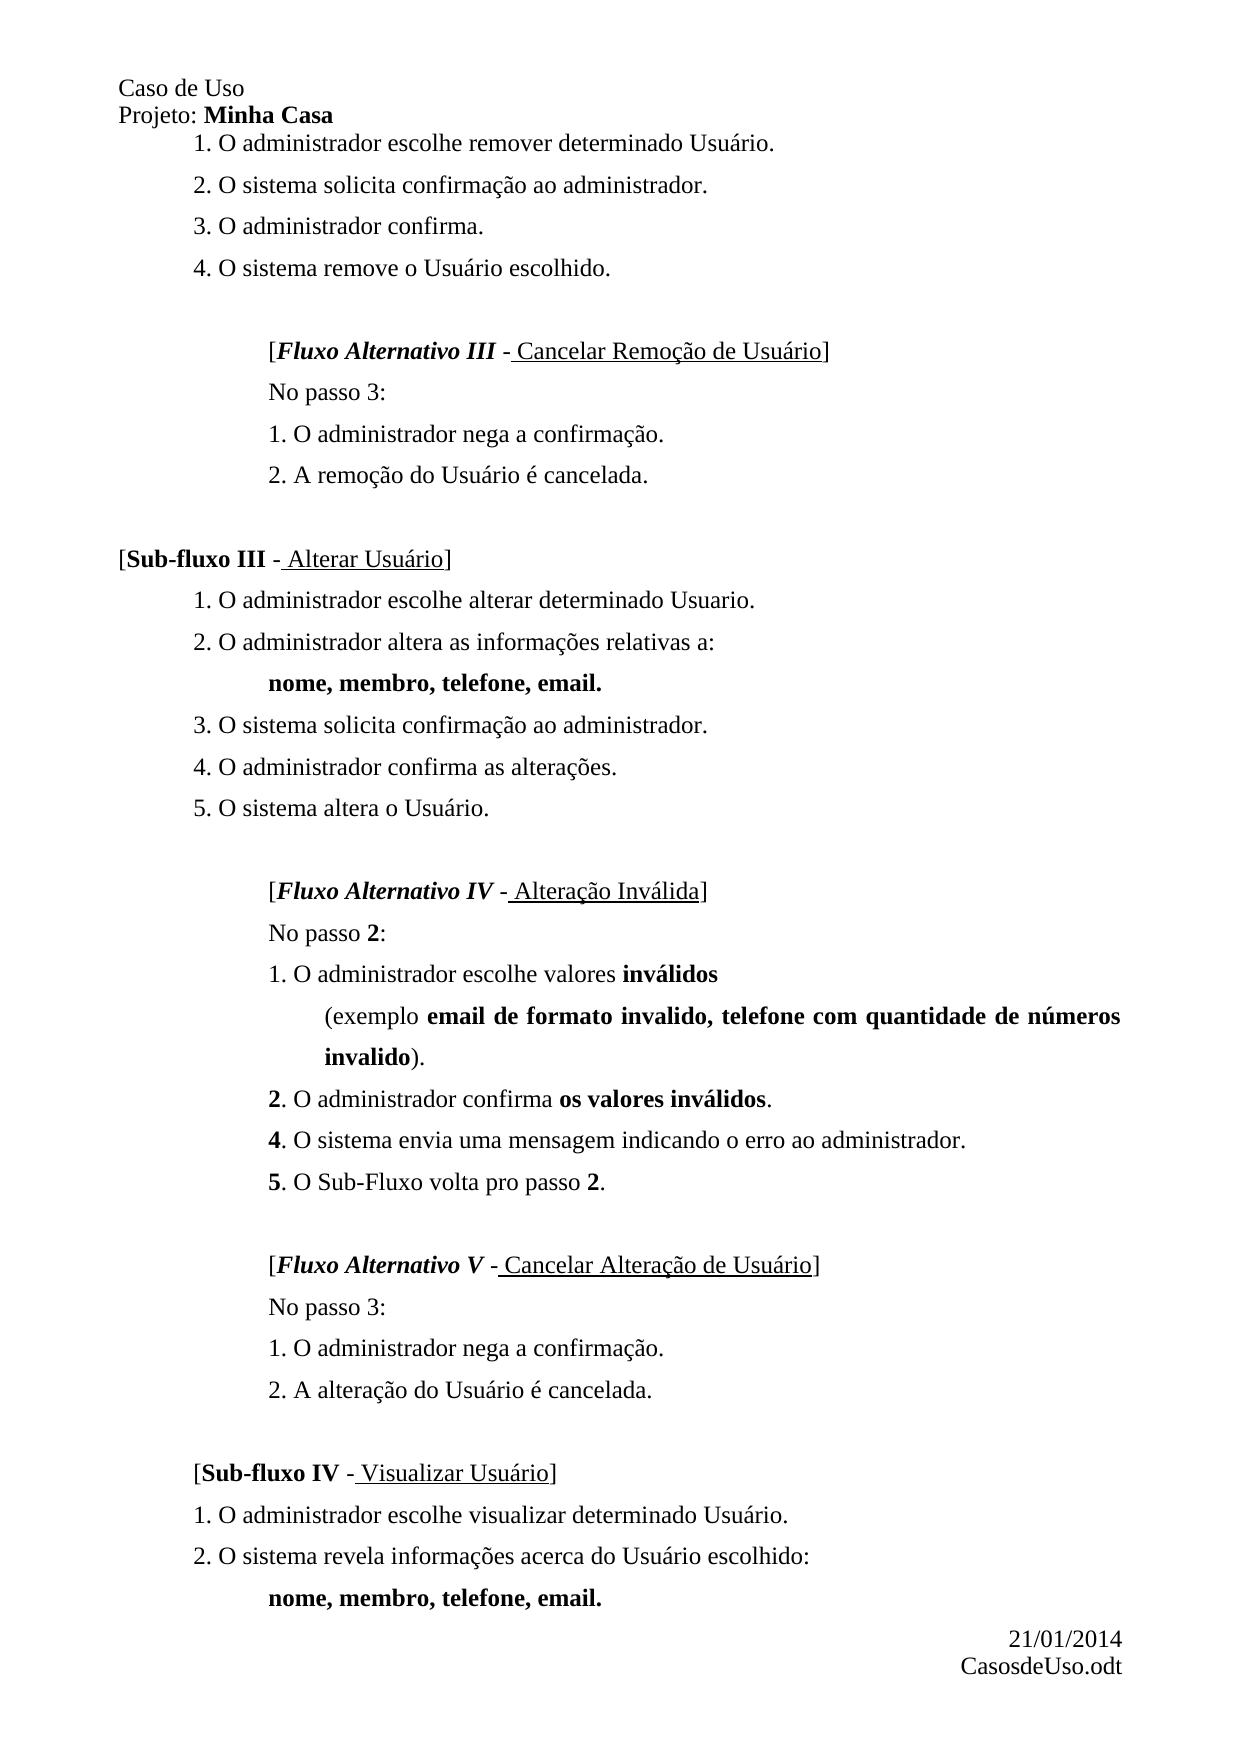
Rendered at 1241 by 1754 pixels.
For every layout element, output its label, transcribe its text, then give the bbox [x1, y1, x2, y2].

text 1. O administrador nega a confirmação. [193, 420, 1122, 448]
text No passo 3: [193, 1293, 1122, 1321]
text No passo 3: [193, 378, 1122, 406]
text 3. O administrador confirma. [118, 212, 1122, 240]
text 1. O administrador escolhe alterar determinado Usuario. [118, 586, 1122, 614]
text nome, membro, telefone, email. [118, 669, 1122, 697]
text 5. O sistema altera o Usuário. [193, 794, 1122, 822]
text 2. A remoção do Usuário é cancelada. [193, 462, 1122, 489]
text [Sub-fluxo IV - Visualizar Usuário] [118, 1459, 1122, 1487]
text 5. O Sub-Fluxo volta pro passo 2. [193, 1168, 1122, 1196]
text nome, membro, telefone, email. [118, 1584, 1122, 1612]
text 4. O administrador confirma as alterações. [118, 753, 1122, 780]
text 2. A alteração do Usuário é cancelada. [193, 1376, 1122, 1404]
text 3. O sistema solicita confirmação ao administrador. [193, 711, 1122, 739]
text 1. O administrador nega a confirmação. [193, 1334, 1122, 1362]
text [Sub-fluxo III - Alterar Usuário] [118, 545, 1122, 572]
text 1. O administrador escolhe valores inválidos [193, 960, 1122, 988]
text 2. O sistema revela informações acerca do Usuário escolhido: [118, 1542, 1122, 1570]
text 4. O sistema remove o Usuário escolhido. [118, 254, 1122, 282]
text 2. O administrador altera as informações relativas a: [118, 628, 1122, 656]
text 4. O sistema envia uma mensagem indicando o erro ao administrador. [193, 1127, 1122, 1154]
text [Fluxo Alternativo V - Cancelar Alteração de Usuário] [193, 1251, 1122, 1279]
text 1. O administrador escolhe visualizar determinado Usuário. [118, 1501, 1122, 1528]
text 2. O administrador confirma os valores inválidos. [193, 1085, 1122, 1113]
text 2. O sistema solicita confirmação ao administrador. [118, 171, 1122, 198]
text 1. O administrador escolhe remover determinado Usuário. [118, 129, 1122, 157]
text [Fluxo Alternativo III - Cancelar Remoção de Usuário] [193, 337, 1122, 365]
text (exemplo email de formato invalido, telefone com quantidade de números invalido). [324, 1002, 1122, 1071]
text No passo 2: [193, 919, 1122, 947]
text [Fluxo Alternativo IV - Alteração Inválida] [193, 877, 1122, 905]
